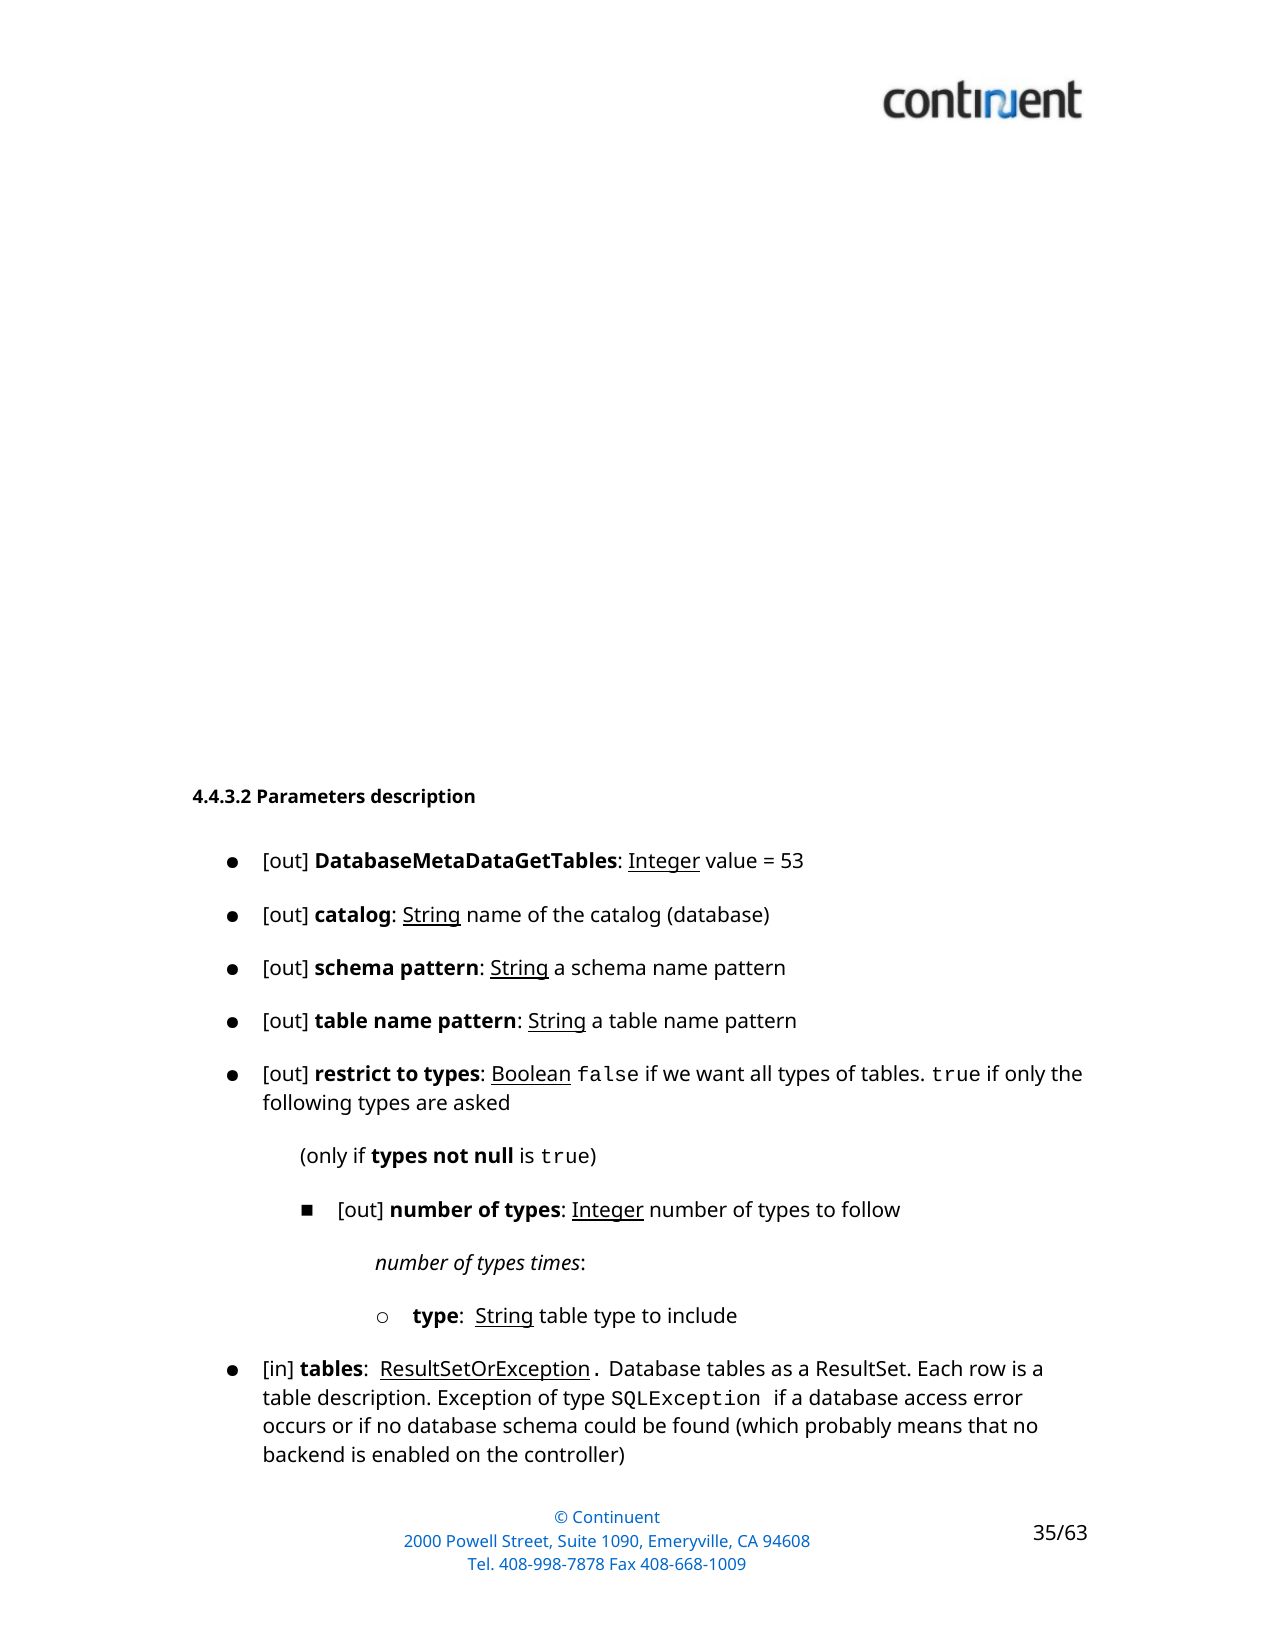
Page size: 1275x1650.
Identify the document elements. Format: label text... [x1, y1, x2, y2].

list [out] catalog: String name of the catalog (database) [225, 900, 1087, 928]
list [out] DatabaseMetaDataGetTables: Integer value = 53 [225, 847, 1087, 875]
picture [879, 76, 1087, 124]
list [out] schema pattern: String a schema name pattern [225, 953, 1087, 981]
list [out] table name pattern: String a table name pattern [225, 1006, 1087, 1034]
list (only if types not null is true) [262, 1141, 1087, 1170]
list [out] restrict to types: Boolean false if we want all types of tables. true if only the following types are asked [225, 1059, 1087, 1116]
list number of types times: [337, 1248, 1087, 1276]
list [in] tables: ResultSetOrException. Database tables as a ResultSet. Each row is a table description. Exception of type SQLException if a database access error occurs or if no database schema could be found (which probably means that no backend is enabled on the controller) [225, 1354, 1087, 1468]
list [out] number of types: Integer number of types to follow [300, 1195, 1087, 1223]
list type: String table type to include [375, 1301, 1087, 1329]
subtitle Parameters description [187, 784, 1087, 809]
